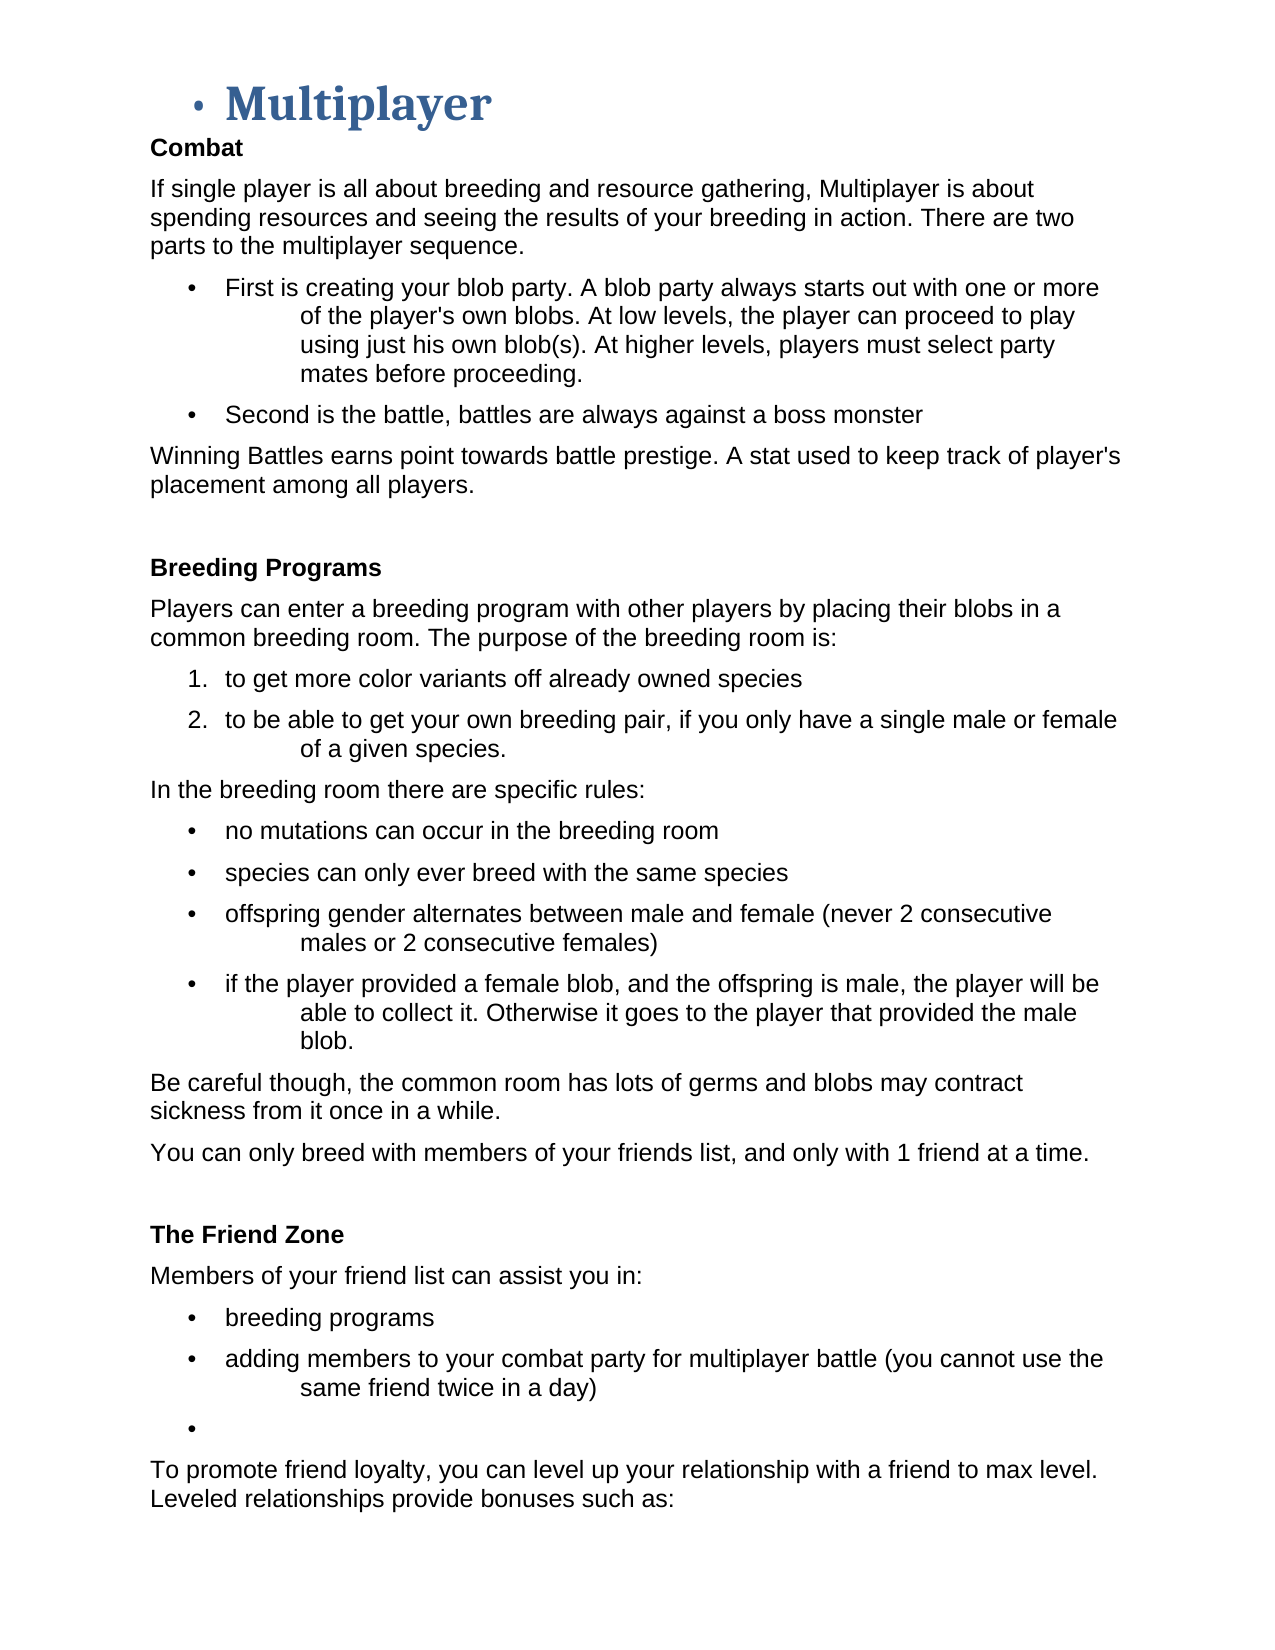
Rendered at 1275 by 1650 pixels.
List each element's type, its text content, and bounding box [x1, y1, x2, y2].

text Winning Battles earns point towards battle prestige. A stat used to keep track of player's placement among all players. [150, 441, 1125, 499]
text Players can enter a breeding program with other players by placing their blobs in a common breeding room. The purpose of the breeding room is: [150, 594, 1125, 651]
text In the breeding room there are specific rules: [150, 775, 1125, 804]
text The Friend Zone [150, 1220, 1125, 1249]
list Second is the battle, battles are always against a boss monster [187, 400, 1125, 429]
text Be careful though, the common room has lots of germs and blobs may contract sickness from it once in a while. [150, 1067, 1125, 1125]
list no mutations can occur in the breeding room [187, 816, 1125, 845]
text Breeding Programs [150, 552, 1125, 581]
text If single player is all about breeding and resource gathering, Multiplayer is about spending resources and seeing the results of your breeding in action. There are two parts to the multiplayer sequence. [150, 174, 1125, 260]
text To promote friend loyalty, you can level up your relationship with a friend to max level. Leveled relationships provide bonuses such as: [150, 1455, 1125, 1512]
list if the player provided a female blob, and the offspring is male, the player will be able to collect it. Otherwise it goes to the player that provided the male blob. [187, 969, 1125, 1055]
text You can only breed with members of your friends list, and only with 1 friend at a time. [150, 1137, 1125, 1166]
text Combat [150, 132, 1125, 161]
list adding members to your combat party for multiplayer battle (you cannot use the same friend twice in a day) [187, 1344, 1125, 1401]
text Members of your friend list can assist you in: [150, 1261, 1125, 1290]
list to be able to get your own breeding pair, if you only have a single male or female of a given species. [187, 705, 1125, 762]
list breeding programs [187, 1302, 1125, 1331]
list offspring gender alternates between male and female (never 2 consecutive males or 2 consecutive females) [187, 899, 1125, 956]
list to get more color variants off already owned species [187, 664, 1125, 692]
list First is creating your blob party. A blob party always starts out with one or more of the player's own blobs. At low levels, the player can proceed to play using just his own blob(s). At higher levels, players must select party mates before proceeding. [187, 272, 1125, 387]
list species can only ever breed with the same species [187, 857, 1125, 886]
list Multiplayer [187, 75, 1125, 132]
